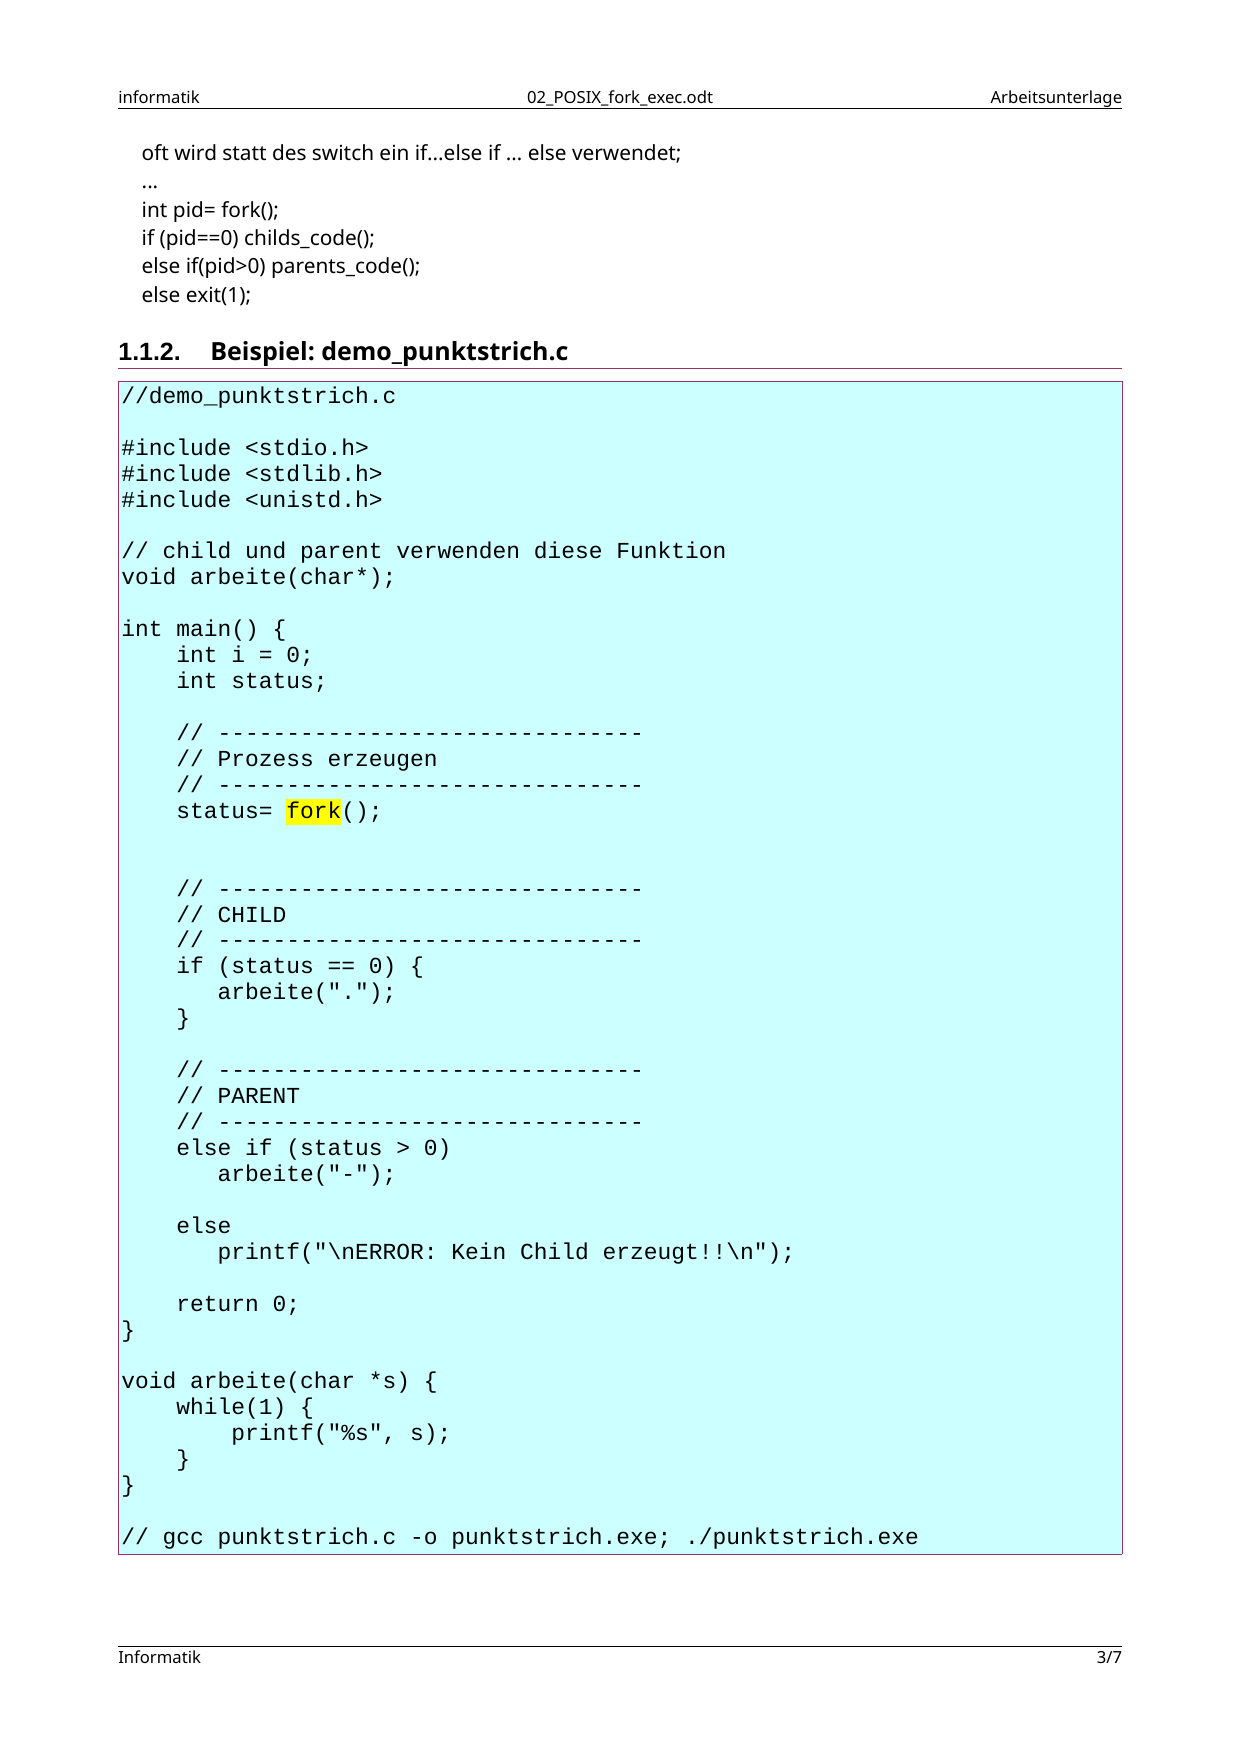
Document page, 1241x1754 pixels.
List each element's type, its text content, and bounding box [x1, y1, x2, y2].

text printf("\nERROR: Kein Child erzeugt!!\n"); [119, 1237, 1122, 1263]
text void arbeite(char*); [119, 563, 1122, 589]
subtitle Beispiel: demo_punktstrich.c [118, 333, 1122, 368]
text #include <stdio.h> [119, 433, 1122, 459]
text if (status == 0) { [119, 952, 1122, 978]
text // ------------------------------- [119, 874, 1122, 900]
text // ------------------------------- [119, 718, 1122, 744]
text int status; [119, 666, 1122, 692]
text // child und parent verwenden diese Funktion [119, 537, 1122, 563]
text } [119, 1315, 1122, 1341]
text else if (status > 0) [119, 1133, 1122, 1159]
text // PARENT [119, 1081, 1122, 1107]
text status= fork(); [119, 796, 1122, 822]
text // CHILD [119, 900, 1122, 926]
text } [119, 1444, 1122, 1471]
text } [119, 1004, 1122, 1029]
text #include <unistd.h> [119, 485, 1122, 511]
text void arbeite(char *s) { [119, 1367, 1122, 1393]
text arbeite("-"); [119, 1159, 1122, 1185]
text // ------------------------------- [119, 1107, 1122, 1133]
text // gcc punktstrich.c -o punktstrich.exe; ./punktstrich.exe [119, 1522, 1122, 1554]
text //demo_punktstrich.c [119, 382, 1122, 407]
text while(1) { [119, 1393, 1122, 1419]
text int i = 0; [119, 641, 1122, 666]
text arbeite("."); [119, 978, 1122, 1004]
text // ------------------------------- [119, 1056, 1122, 1081]
text else [119, 1211, 1122, 1237]
list Anmerkung: oft wird statt des switch ein if...else if … else verwendet; ... int pid= fork(); if (pid==0) childs_code(); else if(pid>0) parents_code(); else exit(1); [118, 138, 1122, 308]
text // ------------------------------- [119, 926, 1122, 952]
text int main() { [119, 614, 1122, 641]
text } [119, 1471, 1122, 1496]
text return 0; [119, 1289, 1122, 1315]
text // Prozess erzeugen [119, 744, 1122, 770]
text #include <stdlib.h> [119, 459, 1122, 485]
text printf("%s", s); [119, 1419, 1122, 1444]
text // ------------------------------- [119, 770, 1122, 796]
